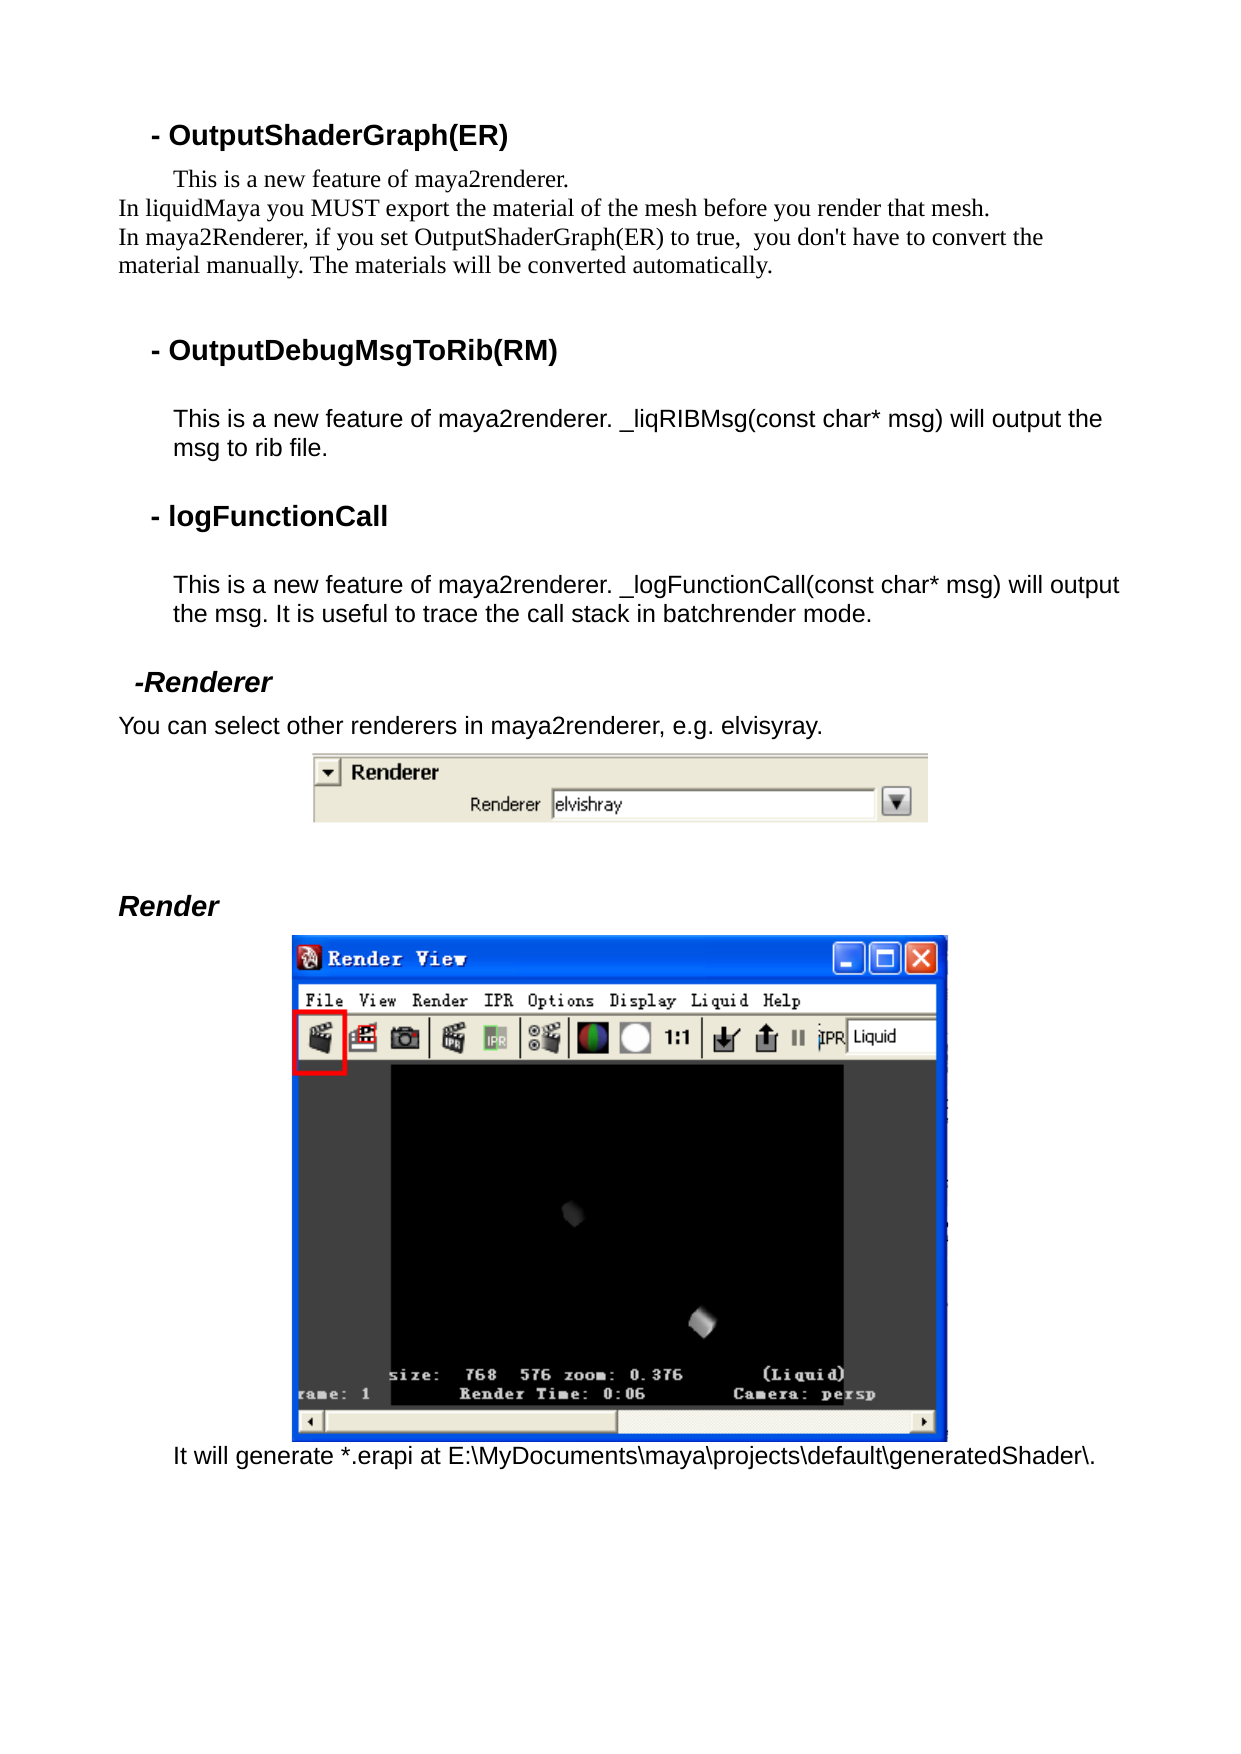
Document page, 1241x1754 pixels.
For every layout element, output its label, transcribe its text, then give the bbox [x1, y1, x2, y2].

subtitle - OutputShaderGraph(ER) [118, 118, 1122, 152]
text In liquidMaya you MUST export the material of the mesh before you render that mesh. [118, 193, 1122, 222]
text It will generate *.erapi at E:\MyDocuments\maya\projects\default\generatedShader\. [173, 960, 1122, 1470]
subtitle - OutputDebugMsgToRib(RM) [118, 333, 1122, 366]
text In maya2Renderer, if you set OutputShaderGraph(ER) to true, you don't have to convert the material manually. The materials will be converted automatically. [118, 222, 1122, 279]
subtitle - logFunctionCall [118, 499, 1122, 532]
text You can select other renderers in maya2renderer, e.g. elvisyray. [118, 711, 1122, 740]
subtitle -Renderer [118, 665, 1122, 698]
text This is a new feature of maya2renderer. _liqRIBMsg(const char* msg) will output the msg to rib file. [173, 404, 1122, 461]
subtitle Render [118, 889, 1122, 922]
text This is a new feature of maya2renderer. [173, 164, 1122, 193]
text This is a new feature of maya2renderer. _logFunctionCall(const char* msg) will output the msg. It is useful to trace the call stack in batchrender mode. [173, 570, 1122, 627]
